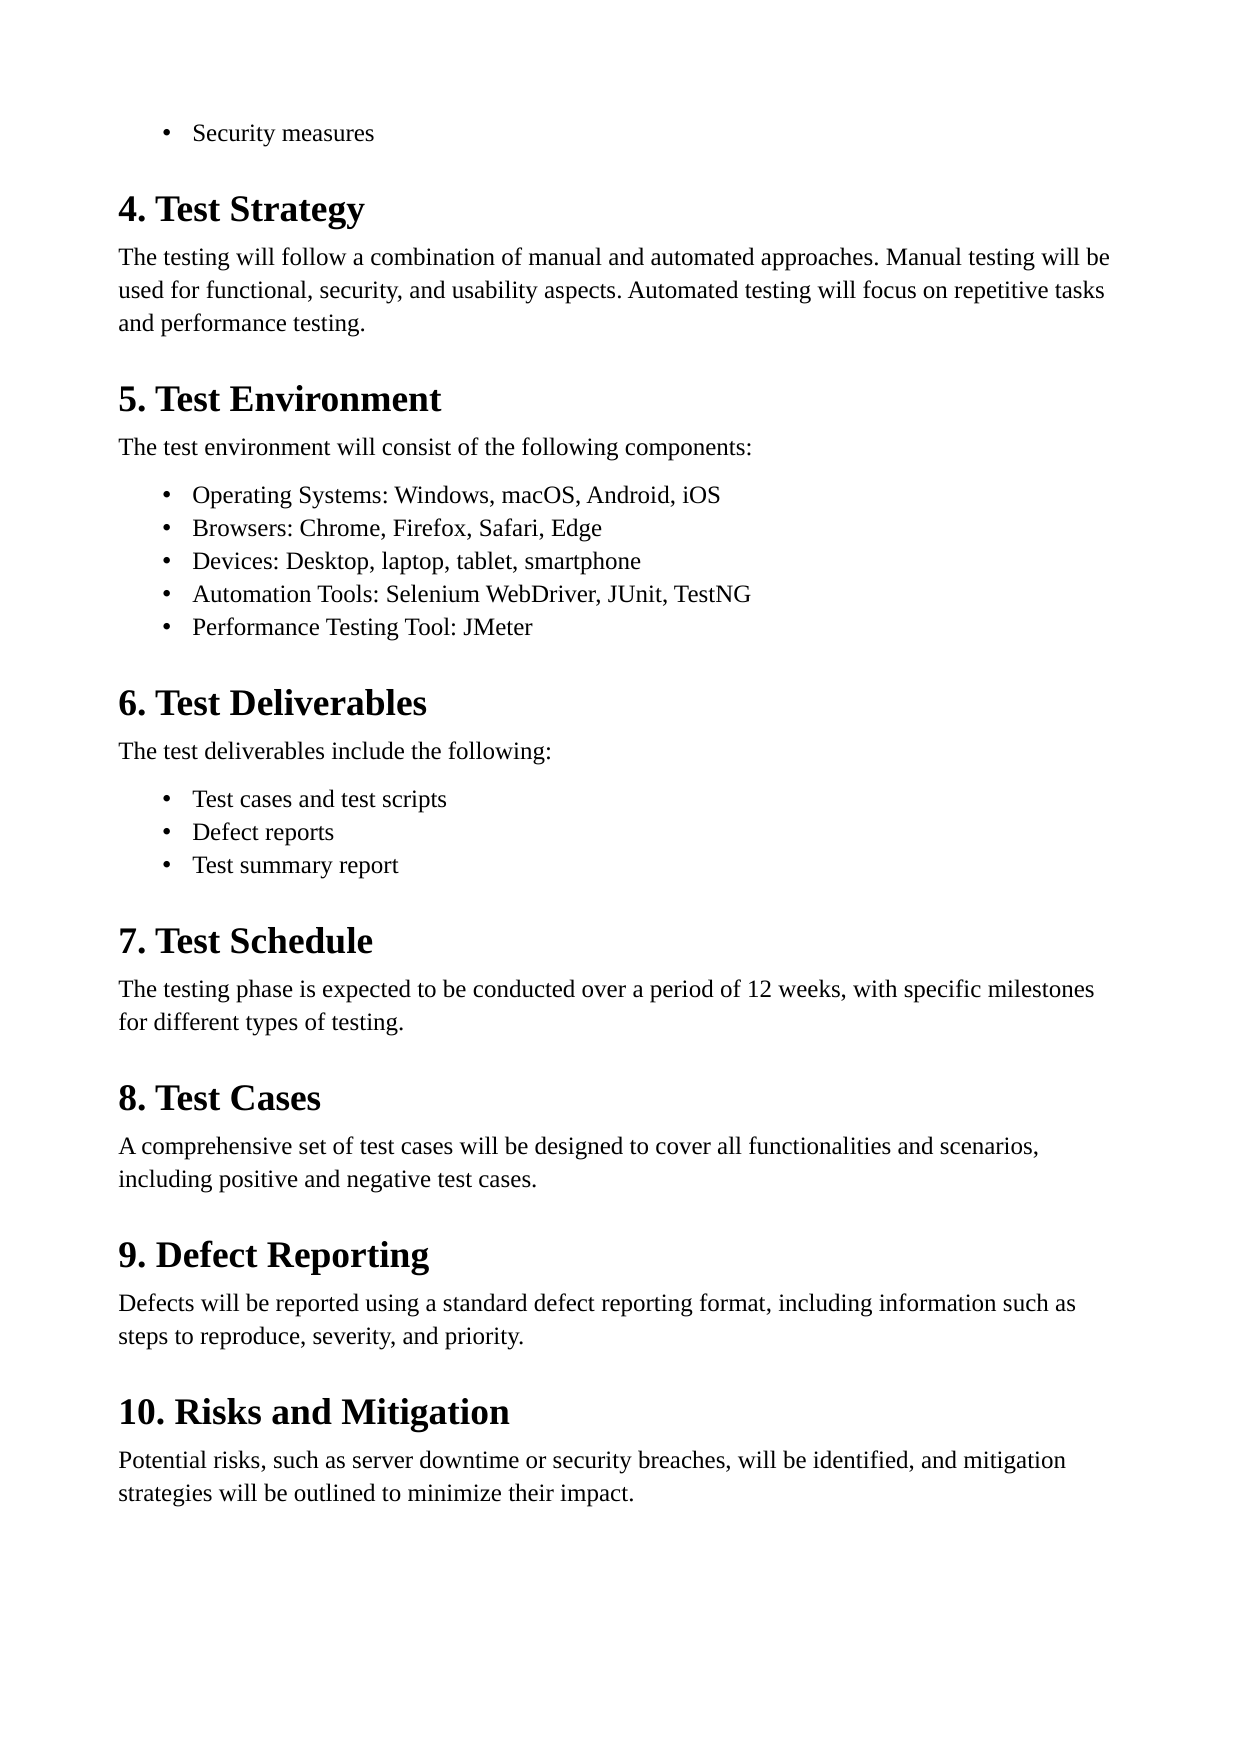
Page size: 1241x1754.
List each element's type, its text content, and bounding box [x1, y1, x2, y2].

list Operating Systems: Windows, macOS, Android, iOS [162, 480, 1122, 509]
list Automation Tools: Selenium WebDriver, JUnit, TestNG [162, 579, 1122, 608]
list Browsers: Chrome, Firefox, Safari, Edge [162, 513, 1122, 542]
subtitle 10. Risks and Mitigation [118, 1389, 1122, 1432]
text The testing will follow a combination of manual and automated approaches. Manual testing will be used for functional, security, and usability aspects. Automated testing will focus on repetitive tasks and performance testing. [118, 242, 1122, 337]
text Potential risks, such as server downtime or security breaches, will be identified, and mitigation strategies will be outlined to minimize their impact. [118, 1445, 1122, 1507]
subtitle 7. Test Schedule [118, 918, 1122, 961]
list Security measures [162, 118, 1122, 147]
text A comprehensive set of test cases will be designed to cover all functionalities and scenarios, including positive and negative test cases. [118, 1131, 1122, 1193]
list Performance Testing Tool: JMeter [162, 612, 1122, 641]
subtitle 6. Test Deliverables [118, 680, 1122, 723]
subtitle 4. Test Strategy [118, 187, 1122, 230]
text Defects will be reported using a standard defect reporting format, including information such as steps to reproduce, severity, and priority. [118, 1288, 1122, 1350]
list Defect reports [162, 817, 1122, 845]
text The testing phase is expected to be conducted over a period of 12 weeks, with specific milestones for different types of testing. [118, 974, 1122, 1036]
text The test environment will consist of the following components: [118, 432, 1122, 461]
subtitle 8. Test Cases [118, 1075, 1122, 1118]
text The test deliverables include the following: [118, 736, 1122, 765]
list Devices: Desktop, laptop, tablet, smartphone [162, 546, 1122, 575]
list Test summary report [162, 850, 1122, 878]
subtitle 9. Defect Reporting [118, 1232, 1122, 1275]
list Test cases and test scripts [162, 784, 1122, 812]
subtitle 5. Test Environment [118, 377, 1122, 420]
